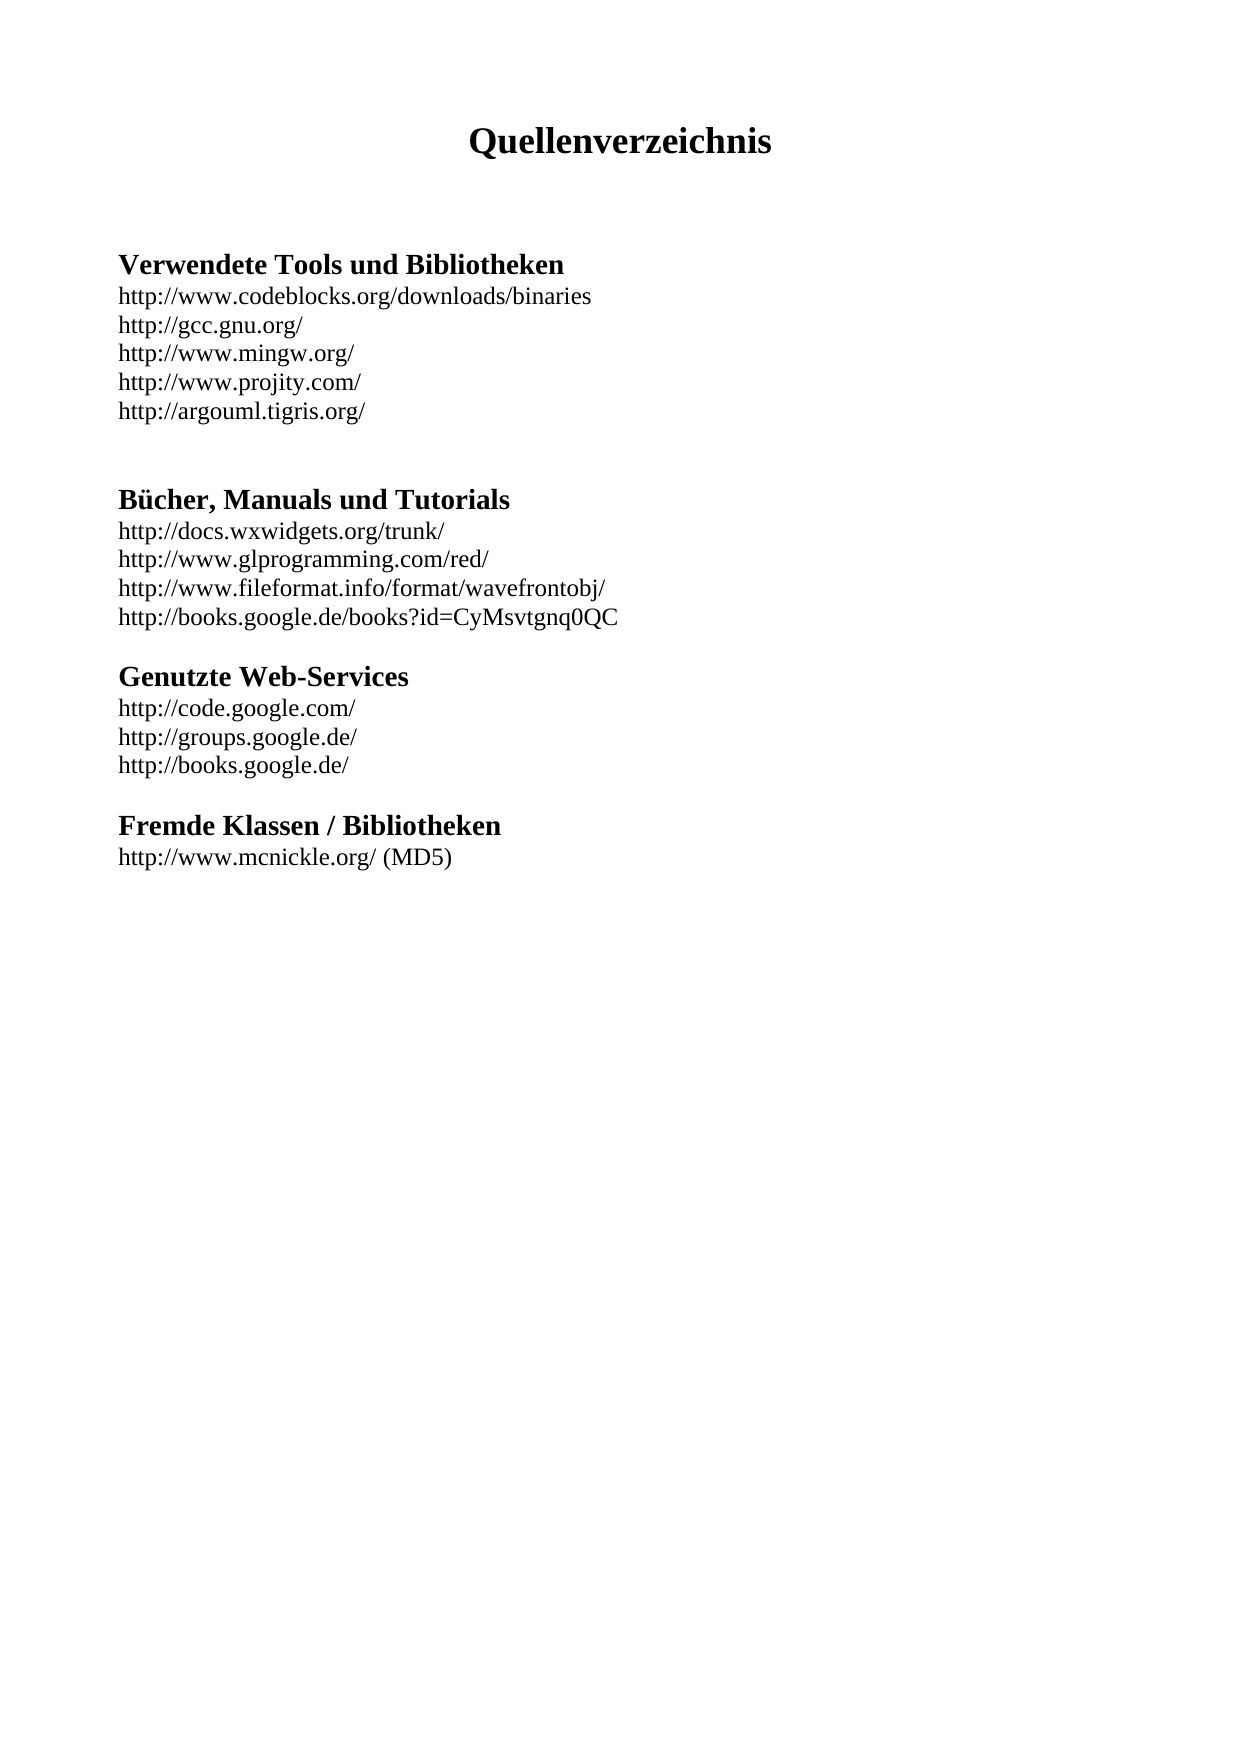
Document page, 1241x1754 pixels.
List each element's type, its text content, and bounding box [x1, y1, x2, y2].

text Verwendete Tools und Bibliotheken [118, 247, 1122, 281]
text Bücher, Manuals und Tutorials [118, 482, 1122, 516]
text http://books.google.de/books?id=CyMsvtgnq0QC [118, 602, 1122, 631]
text http://groups.google.de/ [118, 722, 1122, 751]
text http://argouml.tigris.org/ [118, 396, 1122, 425]
text http://gcc.gnu.org/ [118, 310, 1122, 338]
text http://code.google.com/ [118, 693, 1122, 722]
text http://www.codeblocks.org/downloads/binaries [118, 281, 1122, 310]
text http://www.glprogramming.com/red/ [118, 544, 1122, 573]
text Fremde Klassen / Bibliotheken [118, 808, 1122, 842]
text http://www.mingw.org/ [118, 338, 1122, 367]
text http://www.mcnickle.org/ (MD5) [118, 842, 1122, 870]
text http://www.projity.com/ [118, 367, 1122, 396]
text Quellenverzeichnis [118, 118, 1122, 161]
text http://books.google.de/ [118, 751, 1122, 779]
text Genutzte Web-Services [118, 659, 1122, 693]
text http://docs.wxwidgets.org/trunk/ [118, 516, 1122, 544]
text http://www.fileformat.info/format/wavefrontobj/ [118, 573, 1122, 602]
